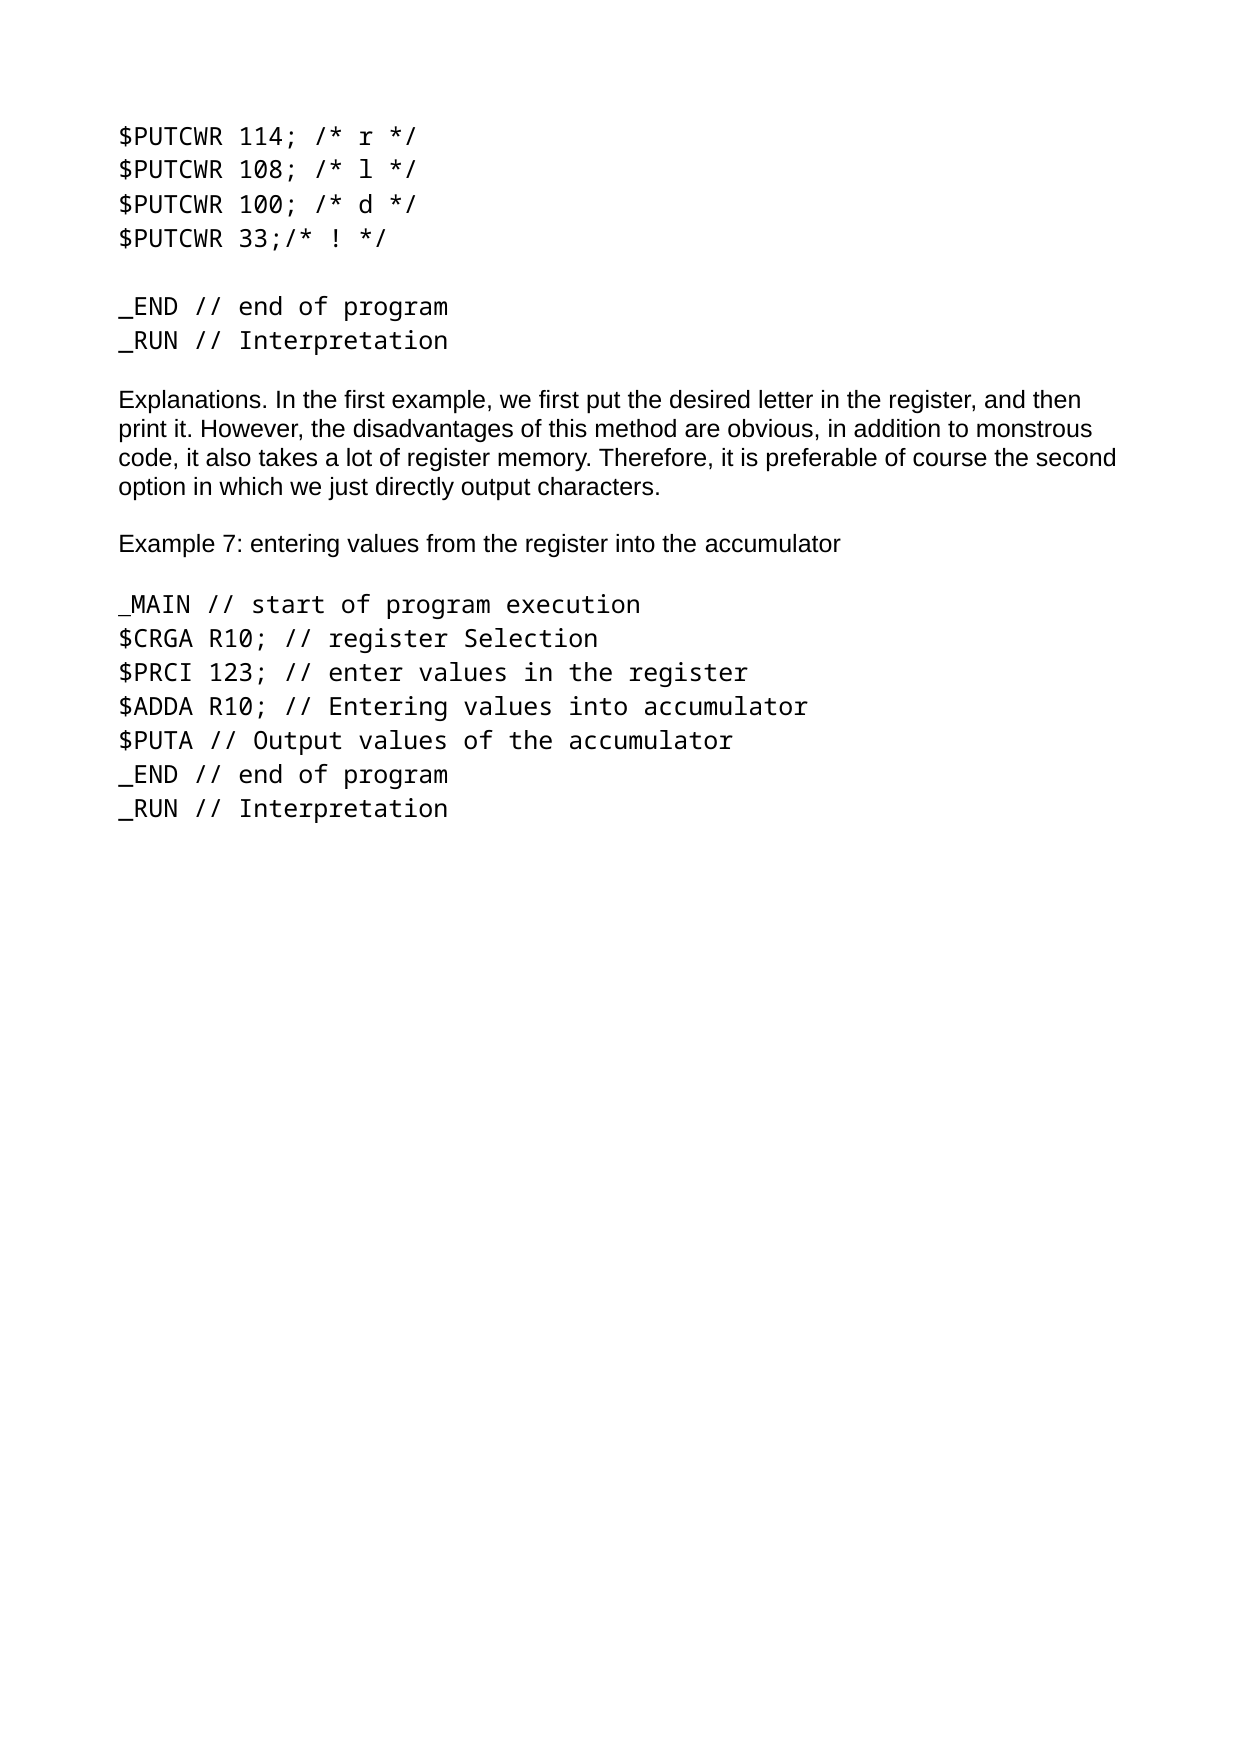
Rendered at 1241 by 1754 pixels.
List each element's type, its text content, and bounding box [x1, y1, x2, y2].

text $PUTCWR 108; /* l */ [118, 152, 1122, 186]
text $PUTCWR 114; /* r */ [118, 118, 1122, 152]
text $ADDA R10; // Entering values into accumulator [118, 689, 1122, 723]
text $CRGA R10; // register Selection [118, 621, 1122, 655]
text $PUTA // Output values of the accumulator [118, 723, 1122, 757]
text $PRCI 123; // enter values in the register [118, 655, 1122, 689]
text _RUN // Interpretation [118, 791, 1122, 825]
text Example 7: entering values from the register into the accumulator [118, 529, 1122, 558]
text Explanations. In the first example, we first put the desired letter in the register, and then print it. However, the disadvantages of this method are obvious, in addition to monstrous code, it also takes a lot of register memory. Therefore, it is preferable of course the second option in which we just directly output characters. [118, 385, 1122, 500]
text $PUTCWR 33;/* ! */ [118, 220, 1122, 254]
text _END // end of program [118, 757, 1122, 791]
text _MAIN // start of program execution [118, 587, 1122, 621]
text $PUTCWR 100; /* d */ [118, 186, 1122, 220]
text _END // end of program [118, 288, 1122, 322]
text _RUN // Interpretation [118, 322, 1122, 357]
